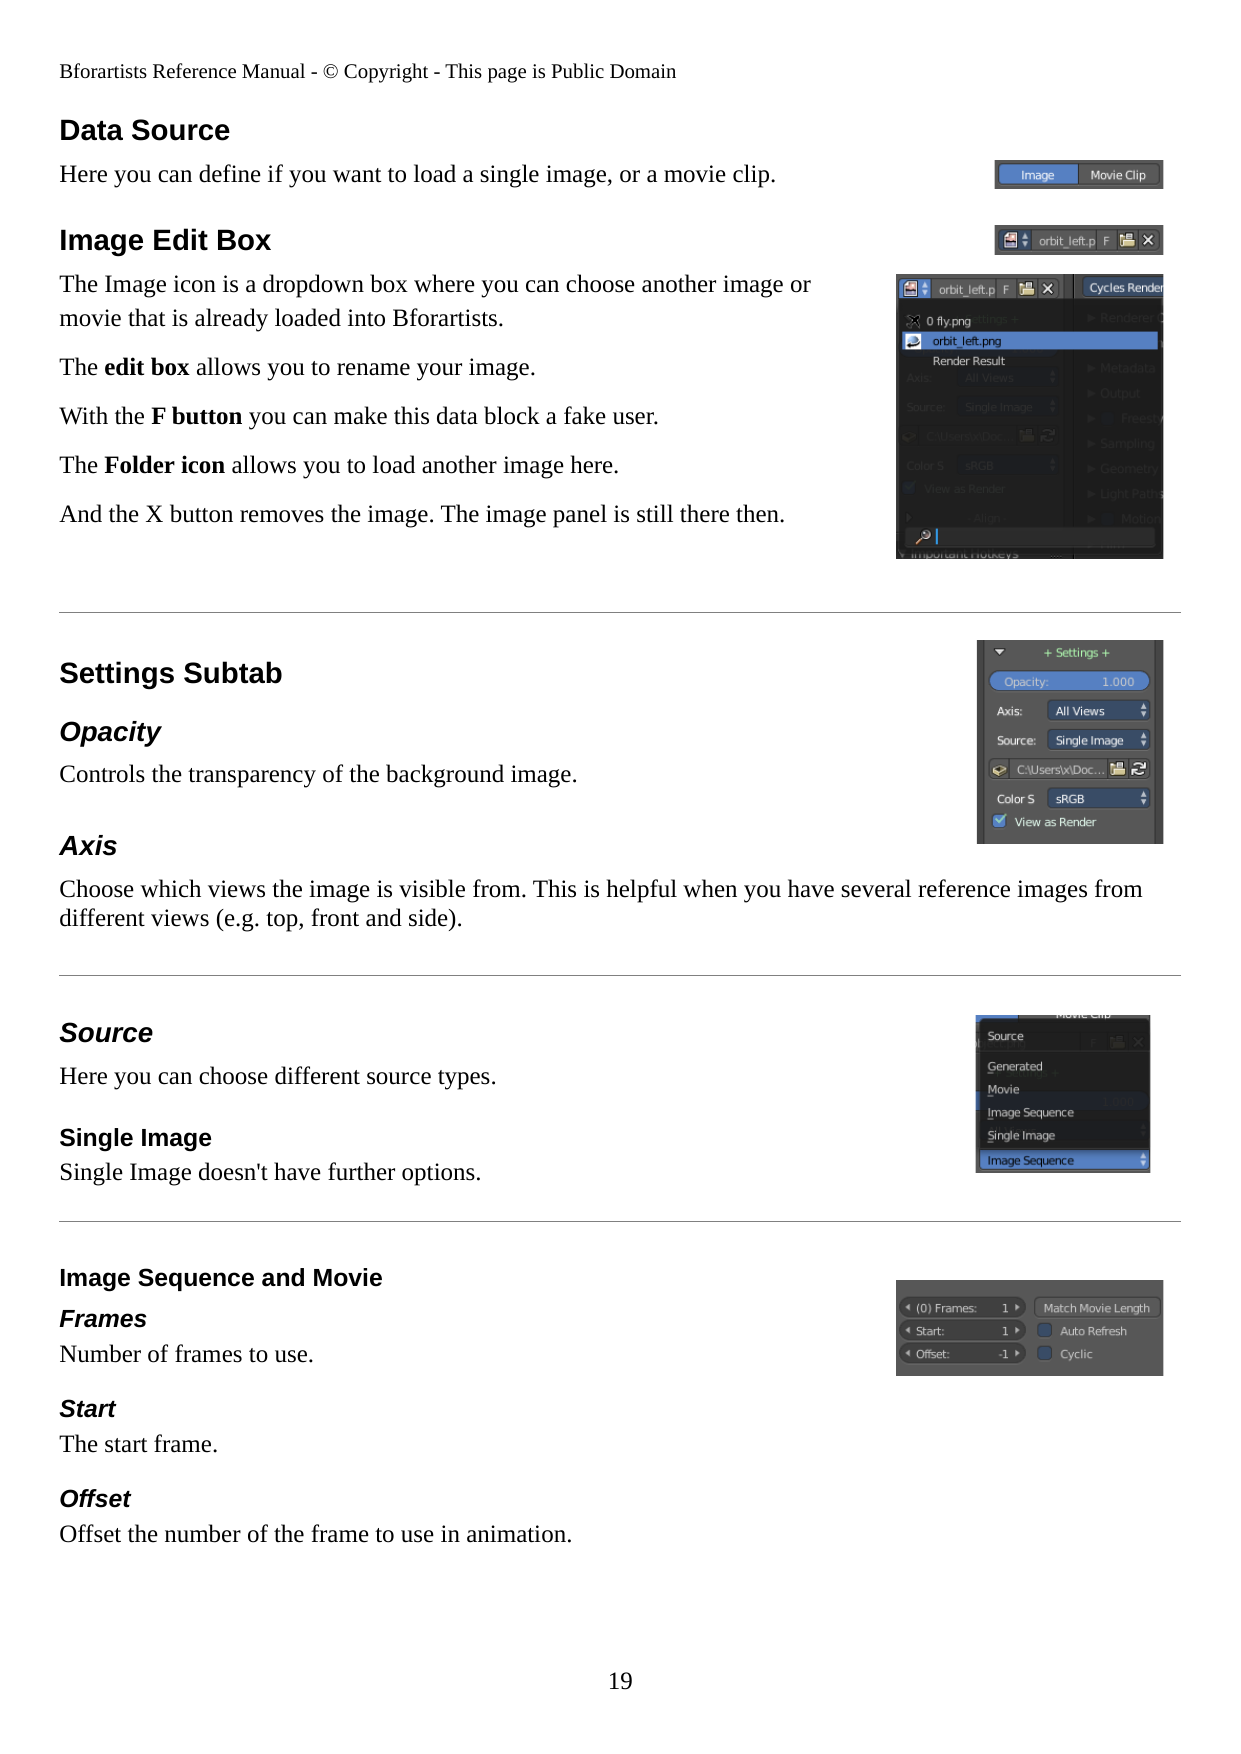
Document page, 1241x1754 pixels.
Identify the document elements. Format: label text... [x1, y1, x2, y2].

subtitle Settings Subtab [59, 656, 976, 690]
text And the X button removes the image. The image panel is still there then. [59, 499, 896, 528]
picture [896, 274, 1164, 559]
text Here you can define if you want to load a single image, or a movie clip. [59, 159, 1181, 188]
picture [975, 1015, 1151, 1173]
subtitle Frames [59, 1304, 896, 1333]
list Choose which views the image is visible from. This is helpful when you have several reference images from different views (e.g. top, front and side). [59, 874, 1181, 931]
subtitle [1164, 715, 1181, 747]
picture [994, 160, 1164, 189]
subtitle Image Sequence and Movie [59, 1263, 1181, 1292]
text [1164, 1339, 1181, 1368]
subtitle Axis [59, 829, 1181, 861]
subtitle [1151, 1017, 1181, 1049]
picture [994, 225, 1164, 255]
text Single Image doesn't have further options. [59, 1157, 1181, 1186]
picture [976, 640, 1164, 844]
list Controls the transparency of the background image. [59, 759, 976, 788]
text The edit box allows you to rename your image. [59, 352, 896, 381]
text The start frame. [59, 1429, 1181, 1458]
text With the F button you can make this data block a fake user. [59, 401, 896, 430]
subtitle [1164, 1304, 1181, 1333]
text Number of frames to use. [59, 1339, 896, 1368]
subtitle [1164, 656, 1181, 690]
text [1151, 1061, 1181, 1090]
subtitle Single Image [59, 1123, 975, 1151]
text Offset the number of the frame to use in animation. [59, 1519, 1181, 1548]
subtitle Data Source [59, 113, 1181, 146]
subtitle Offset [59, 1484, 1181, 1513]
subtitle Opacity [59, 715, 976, 747]
text Here you can choose different source types. [59, 1061, 975, 1090]
subtitle Source [59, 1017, 975, 1049]
subtitle [1151, 1123, 1181, 1151]
text The Folder icon allows you to load another image here. [59, 450, 896, 479]
subtitle Start [59, 1394, 1181, 1423]
subtitle Image Edit Box [59, 222, 1181, 256]
text The Image icon is a dropdown box where you can choose another image or movie that is already loaded into Bforartists. [59, 269, 1181, 332]
picture [896, 1280, 1164, 1376]
